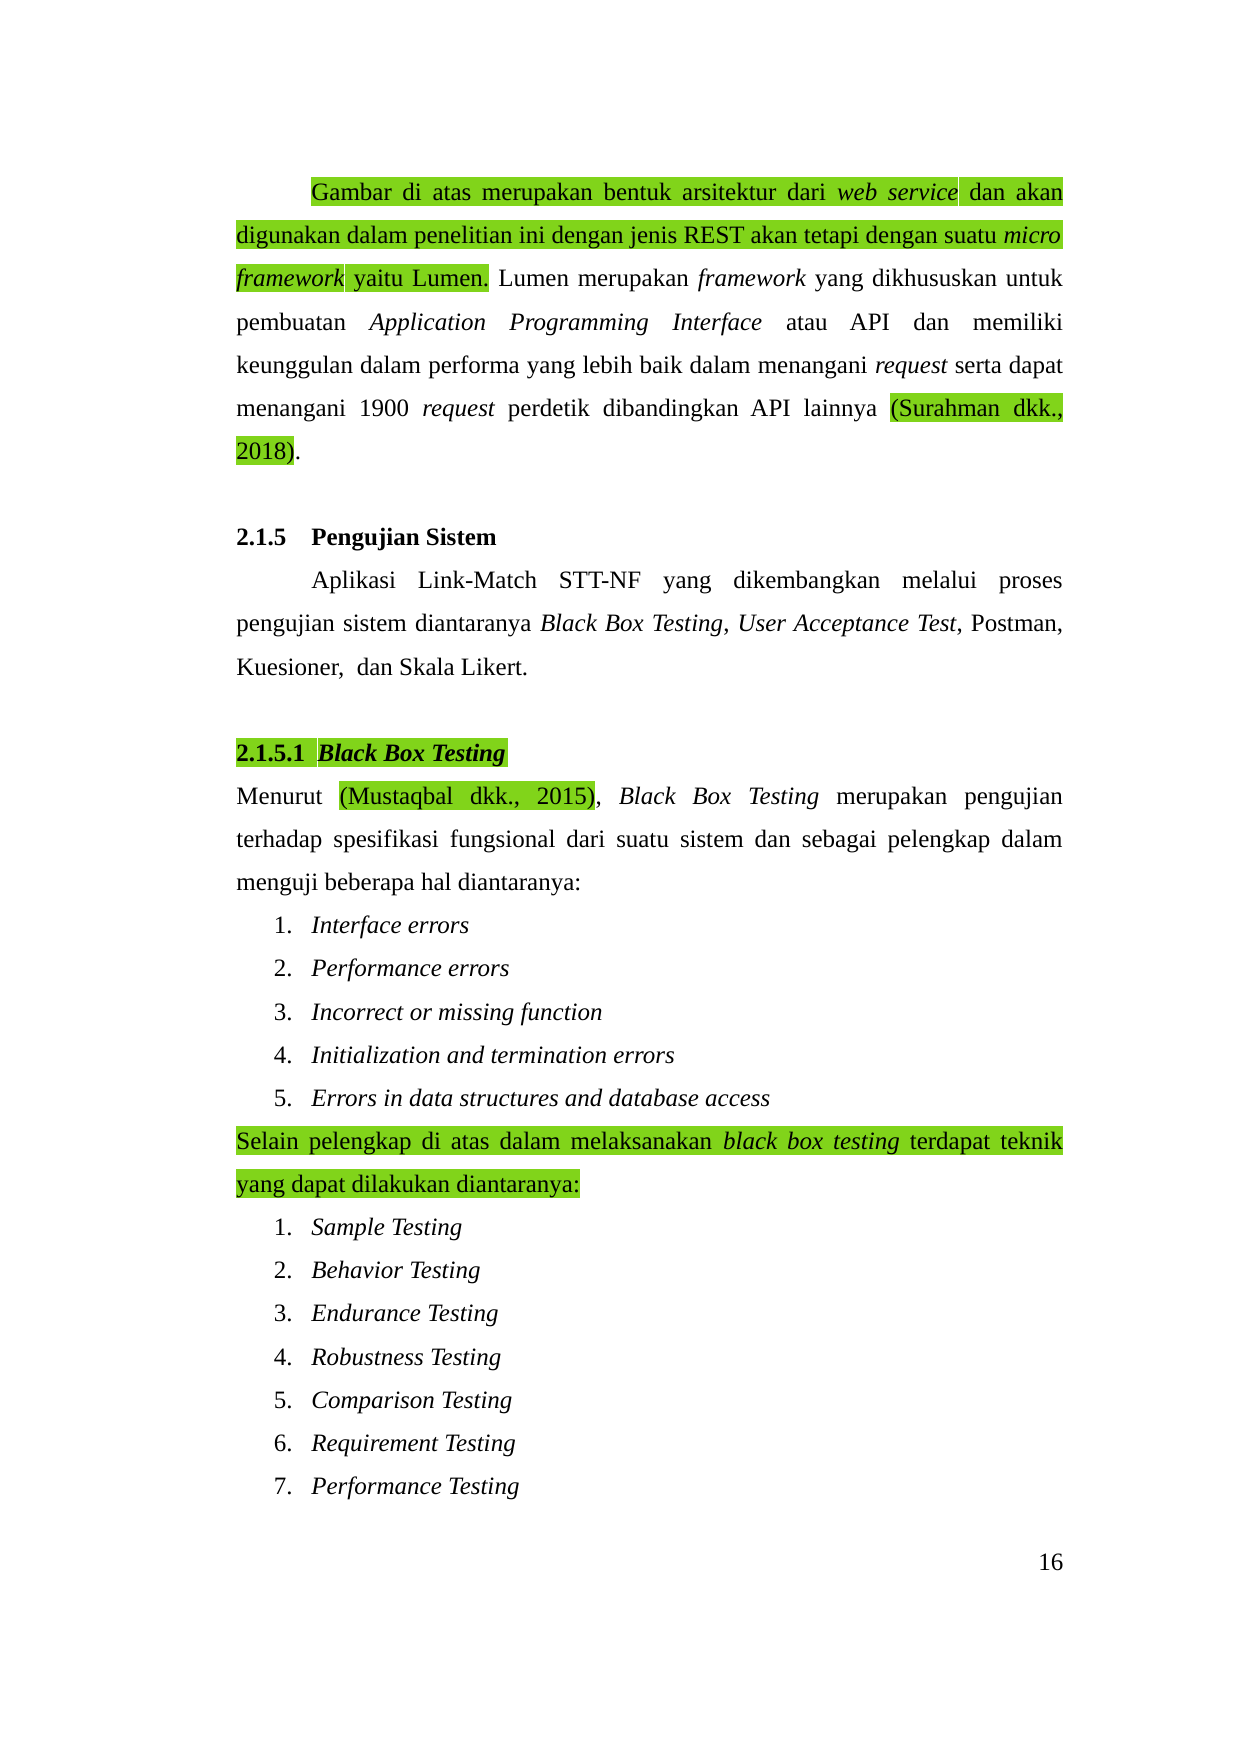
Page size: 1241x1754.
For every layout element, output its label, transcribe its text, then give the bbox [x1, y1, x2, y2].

list Incorrect or missing function [274, 997, 1063, 1025]
list Initialization and termination errors [274, 1040, 1063, 1068]
list Performance errors [274, 953, 1063, 982]
list Performance Testing [274, 1471, 1063, 1500]
text Menurut (Mustaqbal dkk., 2015), Black Box Testing merupakan pengujian terhadap spesifikasi fungsional dari suatu sistem dan sebagai pelengkap dalam menguji beberapa hal diantaranya: [236, 781, 1063, 896]
list Interface errors [274, 910, 1063, 939]
list Endurance Testing [274, 1298, 1063, 1327]
text Aplikasi Link-Match STT-NF yang dikembangkan melalui proses pengujian sistem diantaranya Black Box Testing, User Acceptance Test, Postman, Kuesioner, dan Skala Likert. [236, 565, 1063, 680]
list Behavior Testing [274, 1255, 1063, 1284]
text Gambar di atas merupakan bentuk arsitektur dari web service dan akan digunakan dalam penelitian ini dengan jenis REST akan tetapi dengan suatu micro framework yaitu Lumen. Lumen merupakan framework yang dikhususkan untuk pembuatan Application Programming Interface atau API dan memiliki keunggulan dalam performa yang lebih baik dalam menangani request serta dapat menangani 1900 request perdetik dibandingkan API lainnya (Surahman dkk., 2018). [236, 177, 1063, 465]
list Comparison Testing [274, 1385, 1063, 1413]
subtitle 2.1.5.1 Black Box Testing [236, 738, 1063, 767]
subtitle 2.1.5 Pengujian Sistem [236, 522, 1063, 551]
list Sample Testing [274, 1212, 1063, 1241]
list Robustness Testing [274, 1342, 1063, 1370]
list Errors in data structures and database access [274, 1083, 1063, 1112]
text Selain pelengkap di atas dalam melaksanakan black box testing terdapat teknik yang dapat dilakukan diantaranya: [236, 1126, 1063, 1198]
list Requirement Testing [274, 1428, 1063, 1457]
